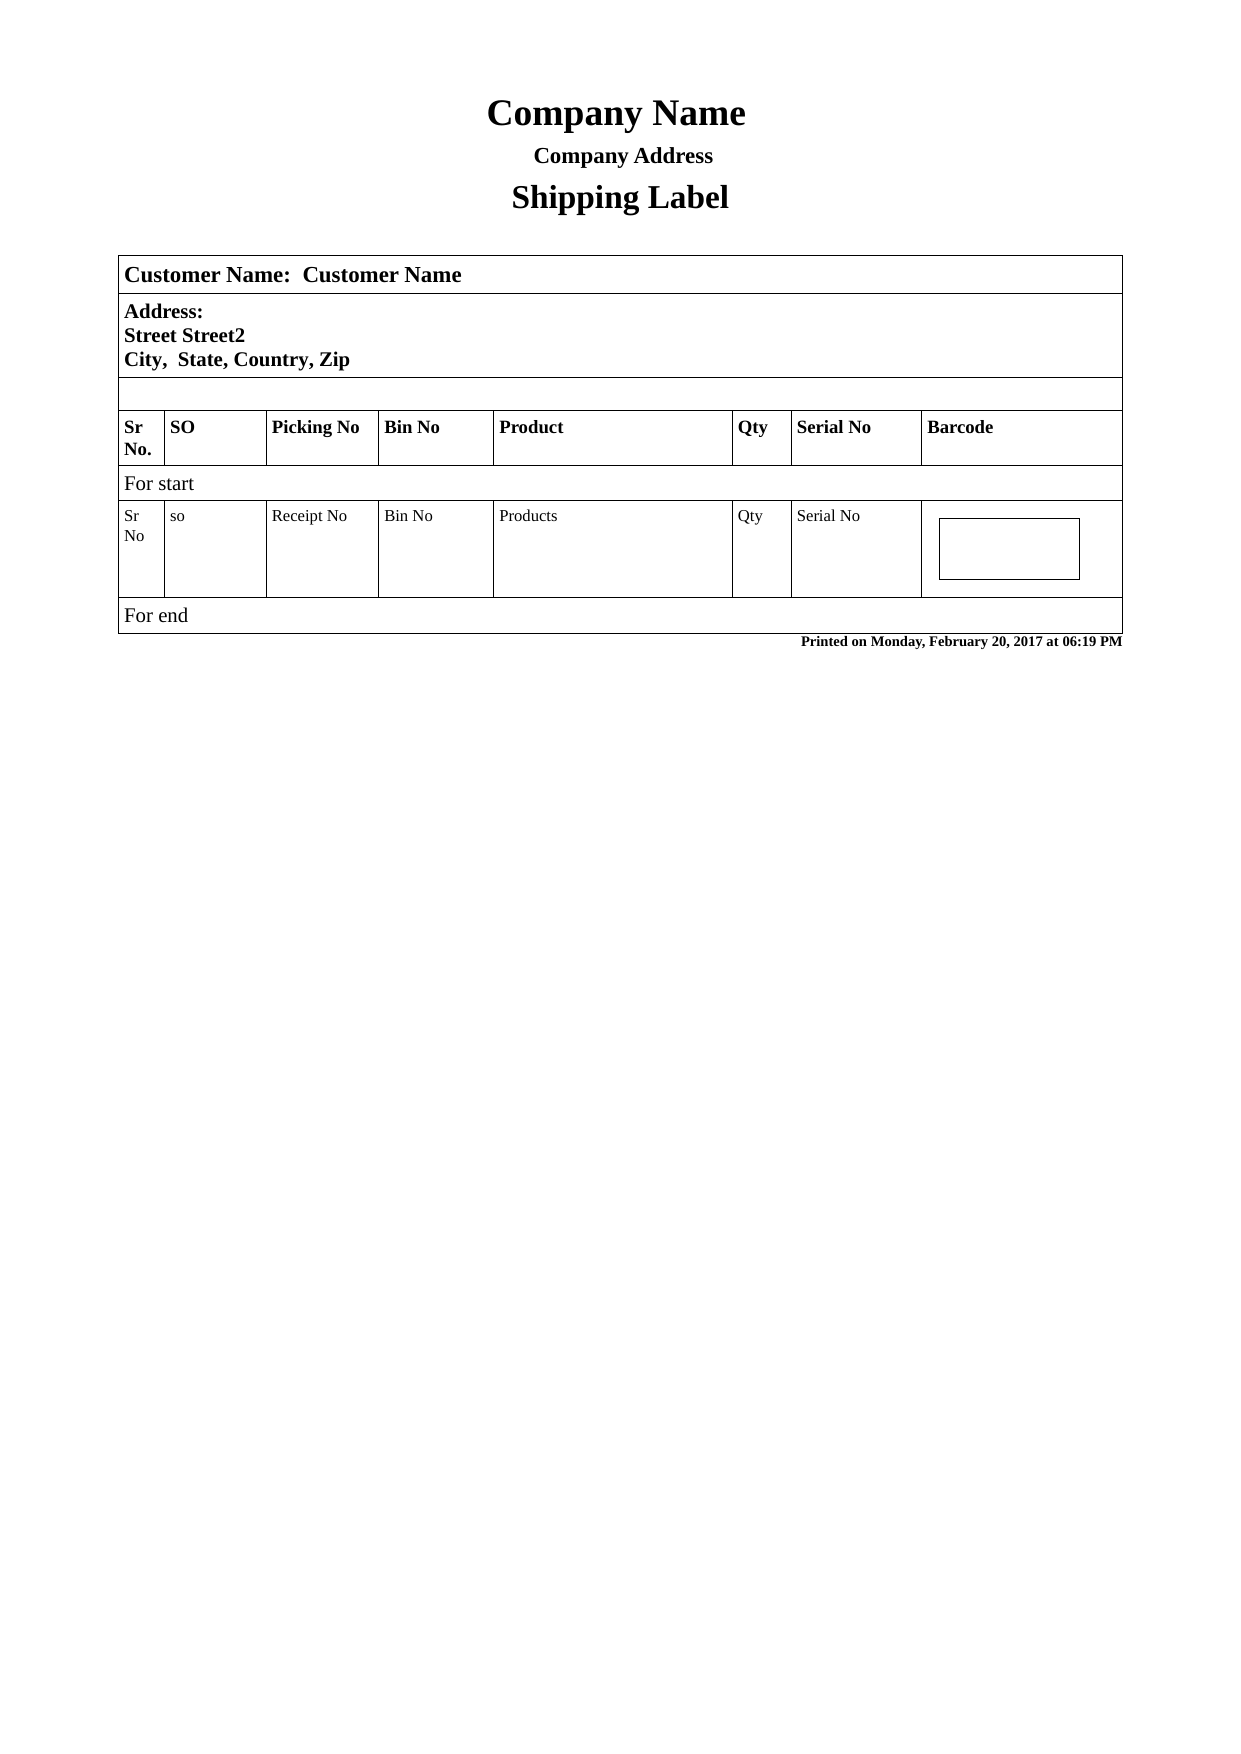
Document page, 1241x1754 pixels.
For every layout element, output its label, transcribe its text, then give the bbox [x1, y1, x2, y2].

table_cell [119, 378, 1122, 410]
table_cell Qty [733, 501, 791, 597]
table_cell Product [494, 411, 732, 465]
table_cell Bin No [379, 411, 493, 465]
table_cell Address: Street Street2 City, State, Country, Zip [119, 294, 1122, 377]
table_cell Sr No. [119, 411, 164, 465]
table_cell Sr No [119, 501, 164, 597]
table_cell Qty [733, 411, 791, 465]
table_cell Bin No [379, 501, 493, 597]
table_cell Receipt No [267, 501, 378, 597]
text Printed on Monday, February 20, 2017 at 06:19 PM [118, 634, 1122, 649]
table_header Customer Name: Customer Name [119, 256, 1122, 293]
table_cell For start [119, 466, 1122, 500]
table_cell SO [165, 411, 266, 465]
table_cell so [165, 501, 266, 597]
table_cell For end [119, 598, 1122, 633]
table_cell Barcode [922, 411, 1122, 465]
table_cell [922, 501, 1122, 597]
table_cell Picking No [267, 411, 378, 465]
table_cell Products [494, 501, 732, 597]
table_cell Serial No [792, 501, 921, 597]
table_cell Serial No [792, 411, 921, 465]
